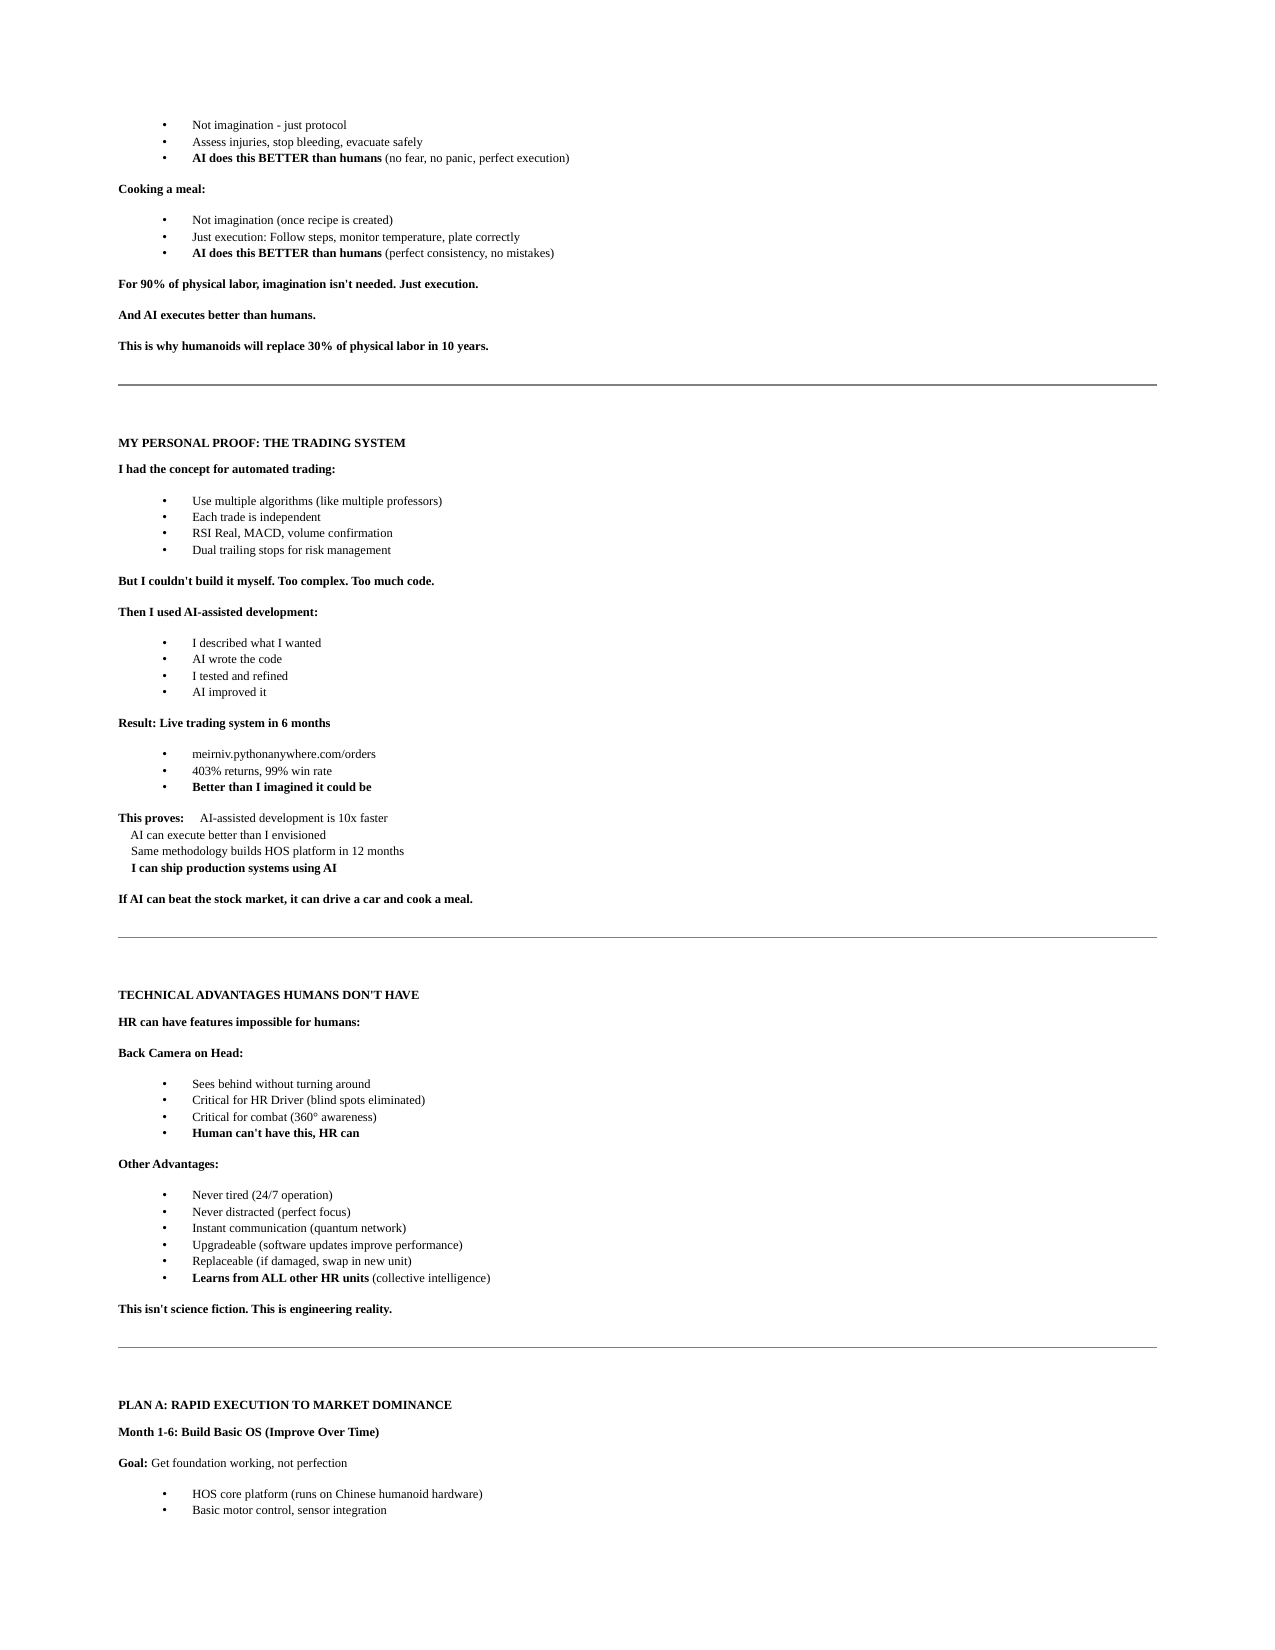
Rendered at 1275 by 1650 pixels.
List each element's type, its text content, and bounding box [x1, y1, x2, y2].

list Learns from ALL other HR units (collective intelligence) [162, 1270, 1157, 1285]
list Basic motor control, sensor integration [162, 1503, 1157, 1517]
list HOS core platform (runs on Chinese humanoid hardware) [162, 1487, 1157, 1501]
list Just execution: Follow steps, monitor temperature, plate correctly [162, 229, 1157, 244]
text For 90% of physical labor, imagination isn't needed. Just execution. [118, 277, 1157, 291]
text This is why humanoids will replace 30% of physical labor in 10 years. [118, 339, 1157, 353]
subtitle PLAN A: RAPID EXECUTION TO MARKET DOMINANCE [118, 1398, 1157, 1412]
list 403% returns, 99% win rate [162, 764, 1157, 778]
list AI wrote the code [162, 652, 1157, 667]
list Never distracted (perfect focus) [162, 1204, 1157, 1219]
list Instant communication (quantum network) [162, 1221, 1157, 1235]
list Human can't have this, HR can [162, 1126, 1157, 1140]
list Sees behind without turning around [162, 1077, 1157, 1091]
list AI does this BETTER than humans (no fear, no panic, perfect execution) [162, 151, 1157, 165]
text Goal: Get foundation working, not perfection [118, 1456, 1157, 1470]
list AI improved it [162, 685, 1157, 699]
subtitle TECHNICAL ADVANTAGES HUMANS DON'T HAVE [118, 988, 1157, 1002]
text This proves: ✅ AI-assisted development is 10x faster ✅ AI can execute better than I envisioned ✅ Same methodology builds HOS platform in 12 months ✅ I can ship production systems using AI [118, 811, 1157, 875]
text HR can have features impossible for humans: [118, 1014, 1157, 1029]
list Not imagination (once recipe is created) [162, 213, 1157, 227]
list Better than I imagined it could be [162, 780, 1157, 794]
list Never tired (24/7 operation) [162, 1188, 1157, 1202]
list Replaceable (if damaged, swap in new unit) [162, 1254, 1157, 1268]
list Use multiple algorithms (like multiple professors) [162, 493, 1157, 508]
text This isn't science fiction. This is engineering reality. [118, 1301, 1157, 1316]
text But I couldn't build it myself. Too complex. Too much code. [118, 574, 1157, 588]
list Upgradeable (software updates improve performance) [162, 1237, 1157, 1252]
list meirniv.pythonanywhere.com/orders [162, 747, 1157, 762]
text If AI can beat the stock market, it can drive a car and cook a meal. [118, 892, 1157, 906]
text Other Advantages: [118, 1157, 1157, 1171]
list I described what I wanted [162, 636, 1157, 650]
list Each trade is independent [162, 510, 1157, 524]
list Dual trailing stops for risk management [162, 543, 1157, 557]
list Assess injuries, stop bleeding, evacuate safely [162, 134, 1157, 149]
text Then I used AI-assisted development: [118, 605, 1157, 619]
text Month 1-6: Build Basic OS (Improve Over Time) [118, 1424, 1157, 1439]
text Result: Live trading system in 6 months [118, 716, 1157, 731]
list RSI Real, MACD, volume confirmation [162, 526, 1157, 541]
list I tested and refined [162, 669, 1157, 683]
text Cooking a meal: [118, 182, 1157, 196]
list Critical for combat (360° awareness) [162, 1109, 1157, 1124]
subtitle MY PERSONAL PROOF: THE TRADING SYSTEM [118, 435, 1157, 450]
text I had the concept for automated trading: [118, 462, 1157, 477]
list Critical for HR Driver (blind spots eliminated) [162, 1093, 1157, 1107]
text Back Camera on Head: [118, 1046, 1157, 1060]
list AI does this BETTER than humans (perfect consistency, no mistakes) [162, 246, 1157, 260]
text And AI executes better than humans. [118, 308, 1157, 322]
list Not imagination - just protocol [162, 118, 1157, 132]
